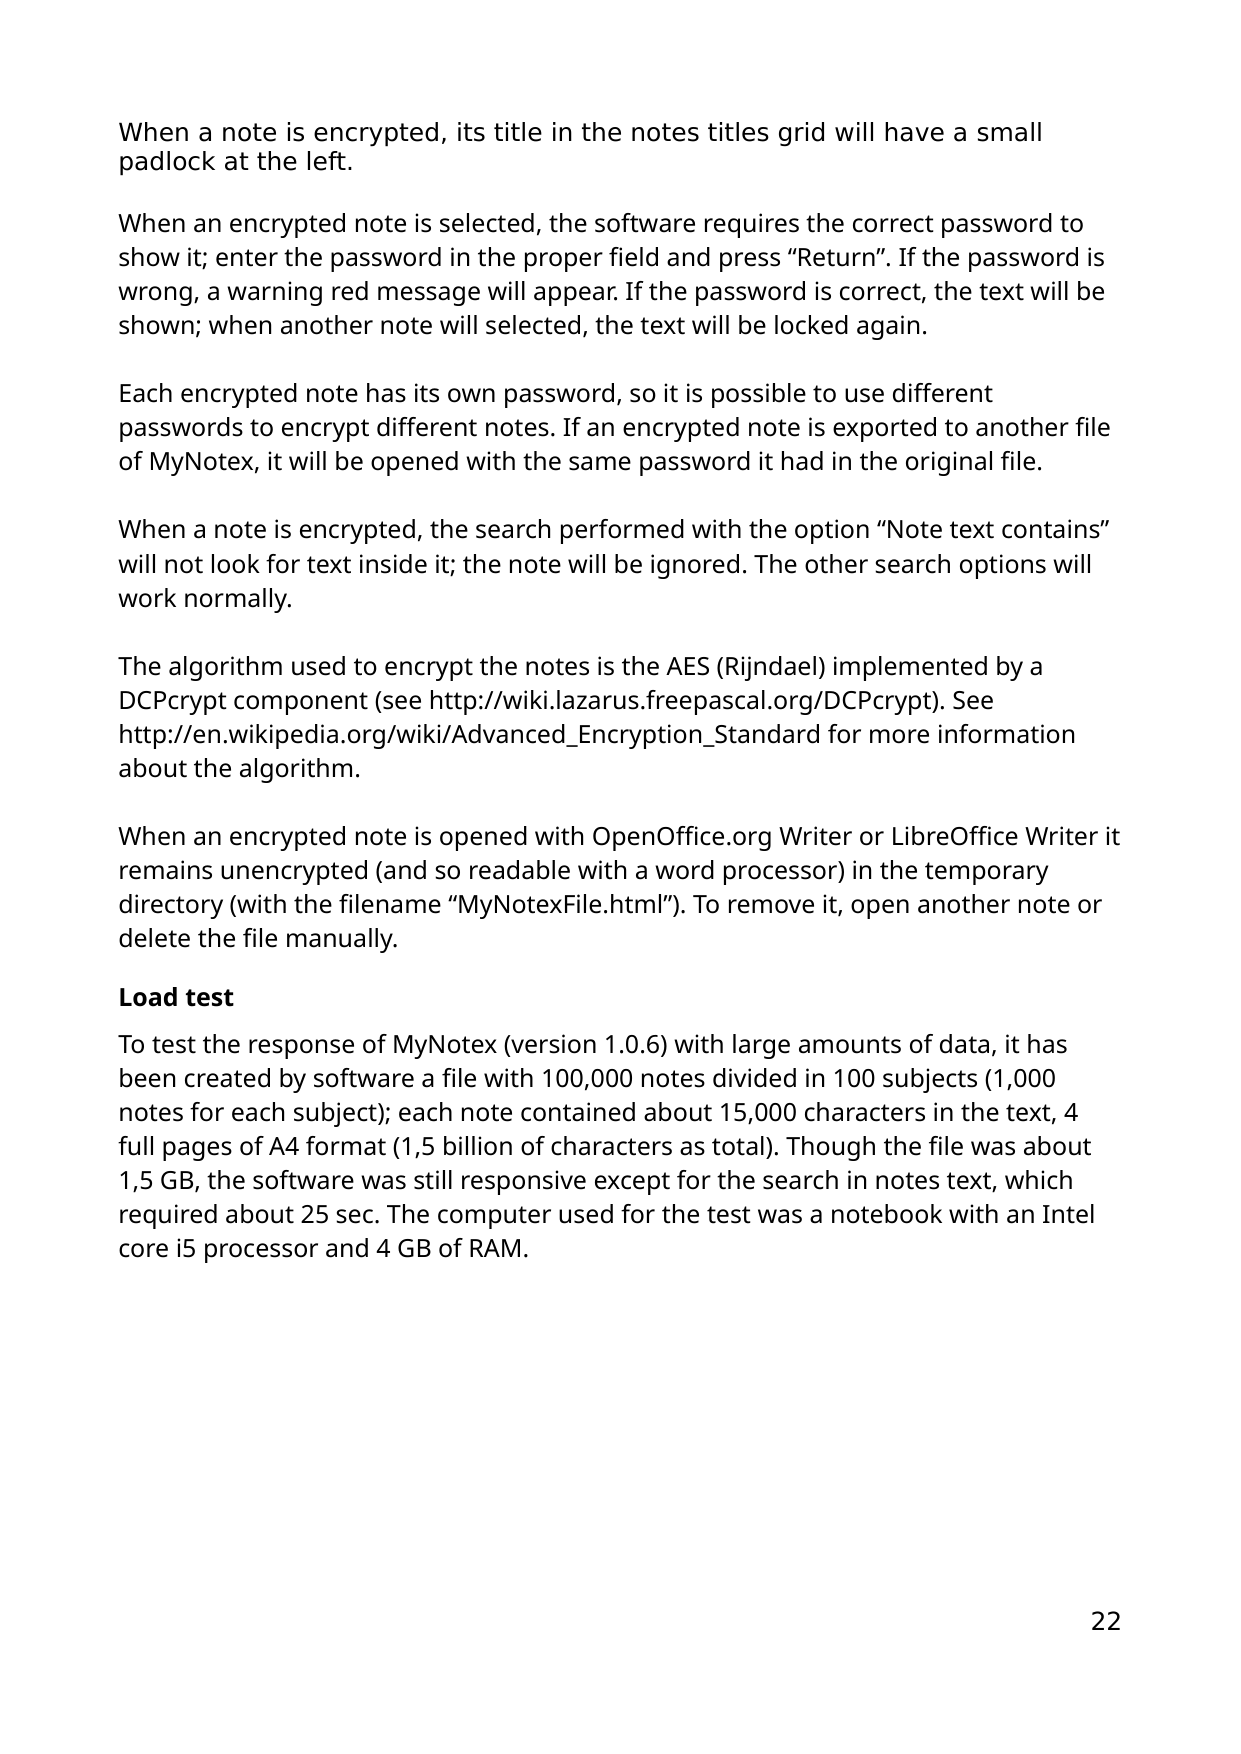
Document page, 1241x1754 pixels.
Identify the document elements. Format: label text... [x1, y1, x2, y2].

text When a note is encrypted, the search performed with the option “Note text contains” will not look for text inside it; the note will be ignored. The other search options will work normally. [118, 512, 1122, 614]
text To test the response of MyNotex (version 1.0.6) with large amounts of data, it has been created by software a file with 100,000 notes divided in 100 subjects (1,000 notes for each subject); each note contained about 15,000 characters in the text, 4 full pages of A4 format (1,5 billion of characters as total). Though the file was about 1,5 GB, the software was still responsive except for the search in notes text, which required about 25 sec. The computer used for the test was a notebook with an Intel core i5 processor and 4 GB of RAM. [118, 1027, 1122, 1265]
text When an encrypted note is opened with OpenOffice.org Writer or LibreOffice Writer it remains unencrypted (and so readable with a word processor) in the temporary directory (with the filename “MyNotexFile.html”). To remove it, open another note or delete the file manually. [118, 819, 1122, 955]
subtitle Load test [118, 980, 1122, 1014]
text Each encrypted note has its own password, so it is possible to use different passwords to encrypt different notes. If an encrypted note is exported to another file of MyNotex, it will be opened with the same password it had in the original file. [118, 376, 1122, 478]
text The algorithm used to encrypt the notes is the AES (Rijndael) implemented by a DCPcrypt component (see http://wiki.lazarus.freepascal.org/DCPcrypt). See http://en.wikipedia.org/wiki/Advanced_Encryption_Standard for more information about the algorithm. [118, 648, 1122, 785]
text When an encrypted note is selected, the software requires the correct password to show it; enter the password in the proper field and press “Return”. If the password is wrong, a warning red message will appear. If the password is correct, the text will be shown; when another note will selected, the text will be locked again. [118, 206, 1122, 342]
text When a note is encrypted, its title in the notes titles grid will have a small padlock at the left. [118, 118, 1122, 176]
